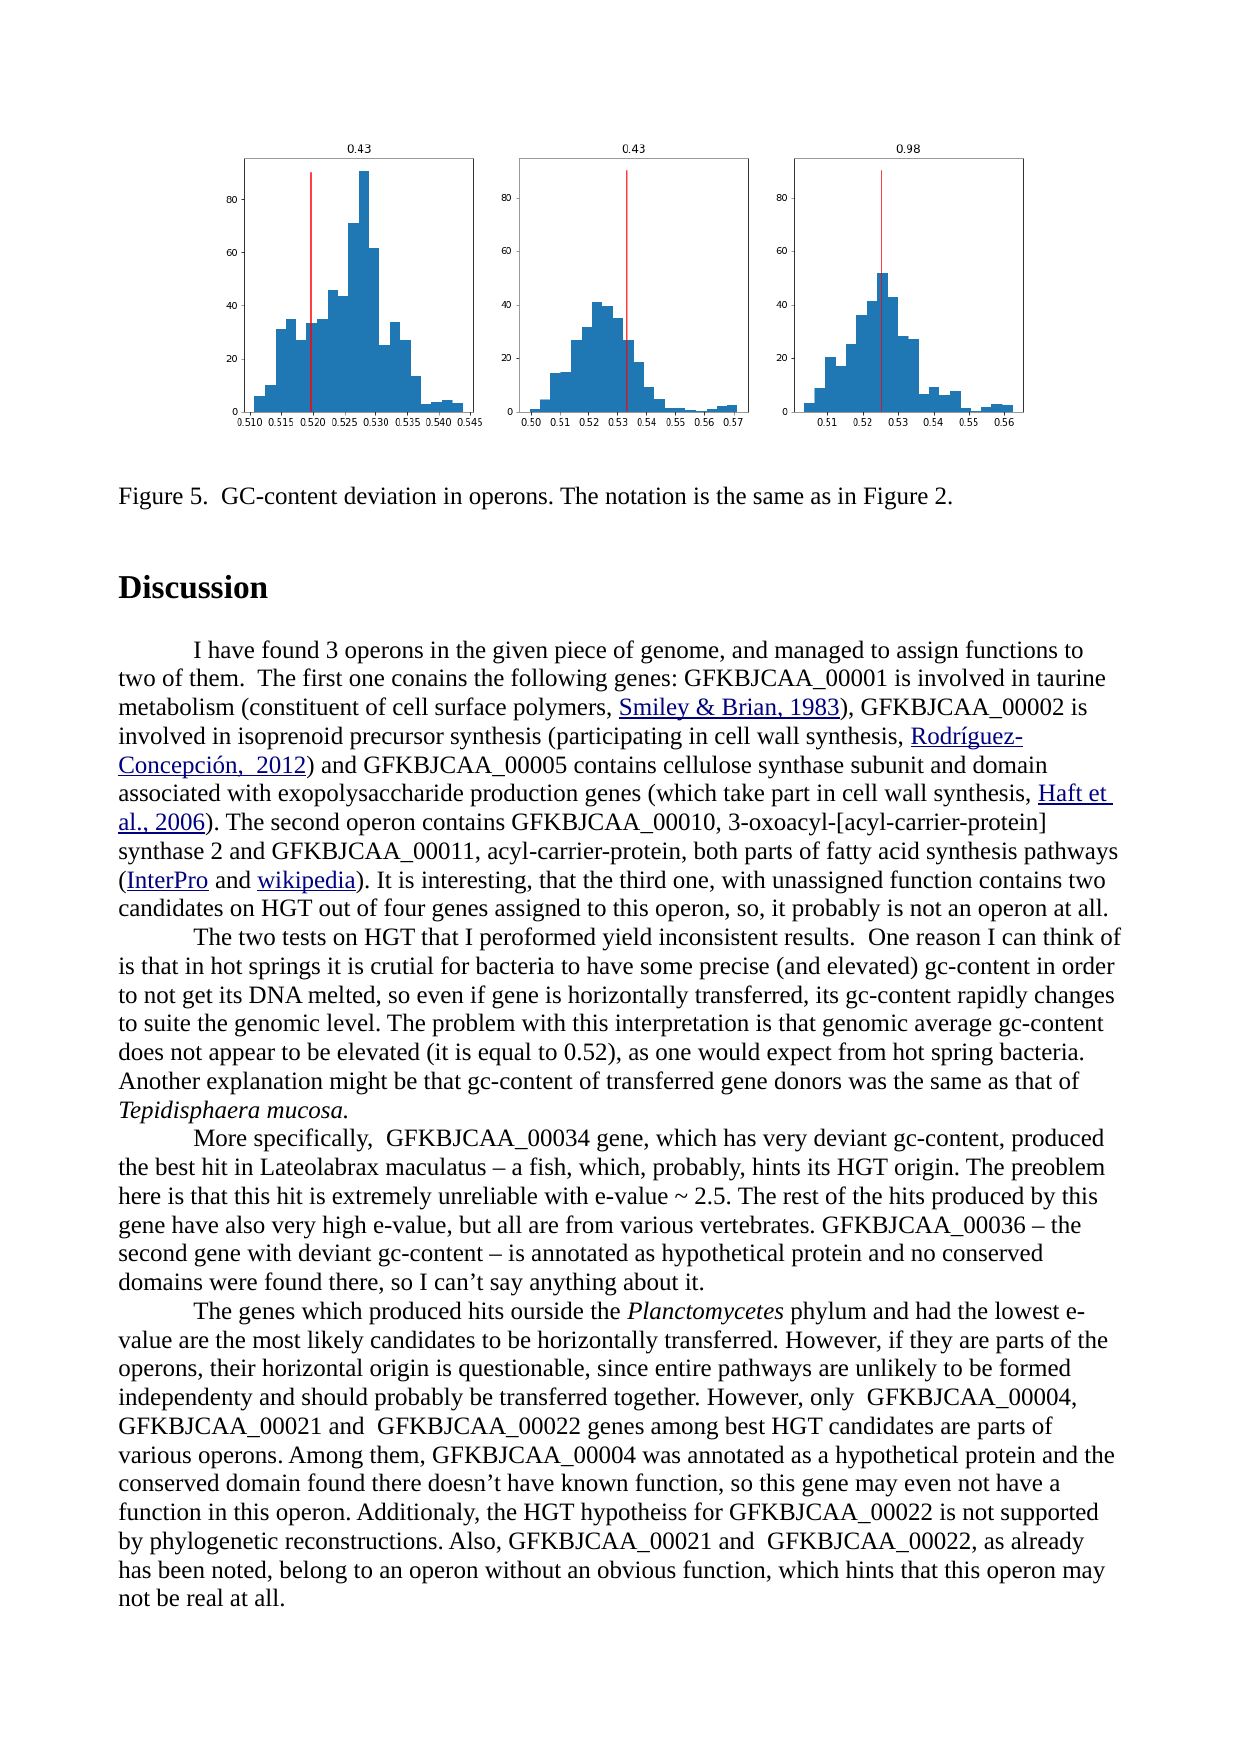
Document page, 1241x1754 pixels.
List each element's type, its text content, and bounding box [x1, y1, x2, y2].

text Discussion [118, 568, 1122, 606]
text I have found 3 operons in the given piece of genome, and managed to assign functions to two of them. The first one conains the following genes: GFKBJCAA_00001 is involved in taurine metabolism (constituent of cell surface polymers, Smiley & Brian, 1983), GFKBJCAA_00002 is involved in isoprenoid precursor synthesis (participating in cell wall synthesis, Rodríguez-Concepción, 2012) and GFKBJCAA_00005 contains cellulose synthase subunit and domain associated with exopolysaccharide production genes (which take part in cell wall synthesis, Haft et al., 2006). The second operon contains GFKBJCAA_00010, 3-oxoacyl-[acyl-carrier-protein] synthase 2 and GFKBJCAA_00011, acyl-carrier-protein, both parts of fatty acid synthesis pathways (InterPro and wikipedia). It is interesting, that the third one, with unassigned function contains two candidates on HGT out of four genes assigned to this operon, so, it probably is not an operon at all. [118, 635, 1122, 922]
text The genes which produced hits ourside the Planctomycetes phylum and had the lowest e-value are the most likely candidates to be horizontally transferred. However, if they are parts of the operons, their horizontal origin is questionable, since entire pathways are unlikely to be formed independenty and should probably be transferred together. However, only GFKBJCAA_00004, GFKBJCAA_00021 and GFKBJCAA_00022 genes among best HGT candidates are parts of various operons. Among them, GFKBJCAA_00004 was annotated as a hypothetical protein and the conserved domain found there doesn’t have known function, so this gene may even not have a function in this operon. Additionaly, the HGT hypotheiss for GFKBJCAA_00022 is not supported by phylogenetic reconstructions. Also, GFKBJCAA_00021 and GFKBJCAA_00022, as already has been noted, belong to an operon without an obvious function, which hints that this operon may not be real at all. [118, 1296, 1122, 1612]
text More specifically, GFKBJCAA_00034 gene, which has very deviant gc-content, produced the best hit in Lateolabrax maculatus – a fish, which, probably, hints its HGT origin. The preoblem here is that this hit is extremely unreliable with e-value ~ 2.5. The rest of the hits produced by this gene have also very high e-value, but all are from various vertebrates. GFKBJCAA_00036 – the second gene with deviant gc-content – is annotated as hypothetical protein and no conserved domains were found there, so I can’t say anything about it. [118, 1123, 1122, 1296]
picture [118, 118, 1123, 453]
text The two tests on HGT that I peroformed yield inconsistent results. One reason I can think of is that in hot springs it is crutial for bacteria to have some precise (and elevated) gc-content in order to not get its DNA melted, so even if gene is horizontally transferred, its gc-content rapidly changes to suite the genomic level. The problem with this interpretation is that genomic average gc-content does not appear to be elevated (it is equal to 0.52), as one would expect from hot spring bacteria. Another explanation might be that gc-content of transferred gene donors was the same as that of Tepidisphaera mucosa. [118, 922, 1122, 1123]
text Figure 5. GC-content deviation in operons. The notation is the same as in Figure 2. [118, 481, 1122, 510]
